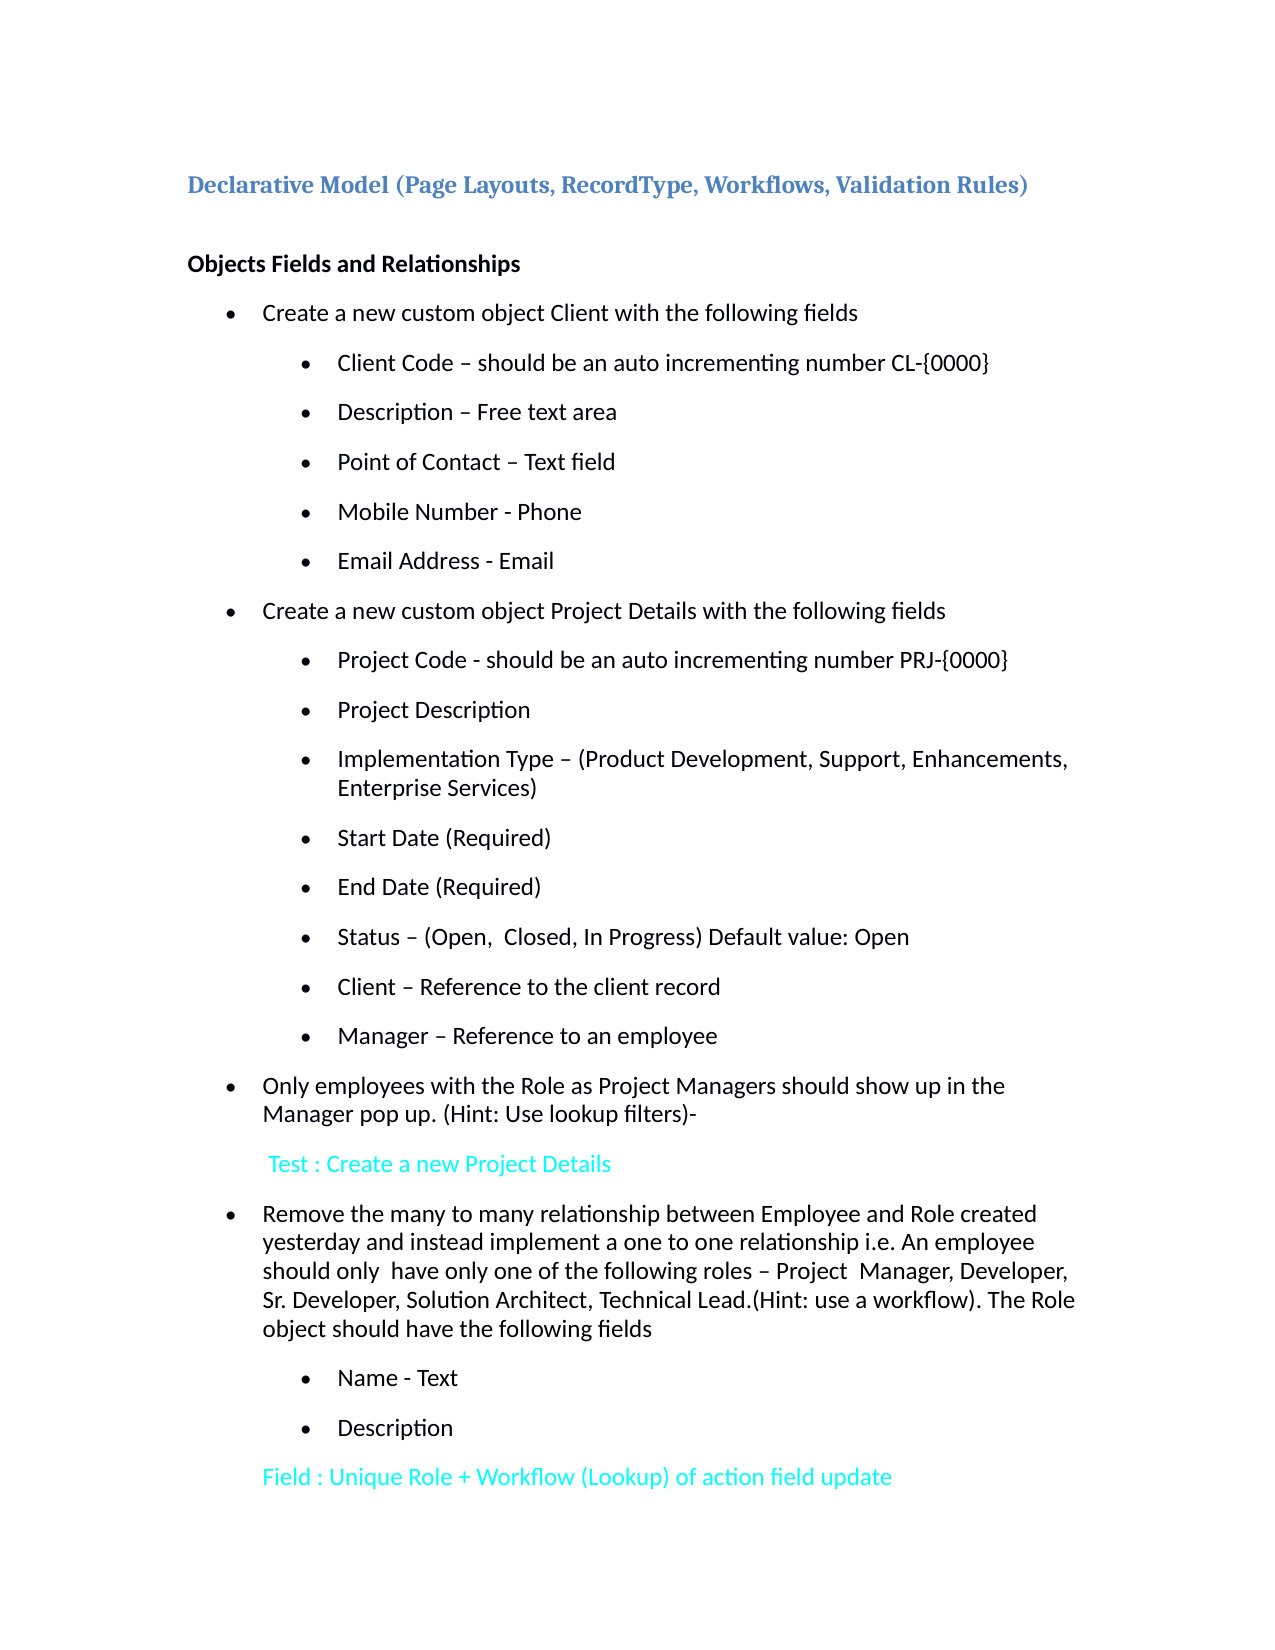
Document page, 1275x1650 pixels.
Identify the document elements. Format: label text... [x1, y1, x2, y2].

list Description – Free text area [300, 398, 1087, 427]
list Create a new custom object Client with the following fields [225, 299, 1087, 327]
list Name - Text [300, 1364, 1087, 1392]
list End Date (Required) [300, 873, 1087, 902]
text Declarative Model (Page Layouts, RecordType, Workflows, Validation Rules) [187, 171, 1087, 199]
list Project Description [300, 695, 1087, 724]
list Field : Unique Role + Workflow (Lookup) of action field update [225, 1463, 1087, 1492]
list Client – Reference to the client record [300, 972, 1087, 1001]
list Implementation Type – (Product Development, Support, Enhancements, Enterprise Services) [300, 745, 1087, 802]
list Manager – Reference to an employee [300, 1022, 1087, 1050]
list Email Address - Email [300, 547, 1087, 575]
list Remove the many to many relationship between Employee and Role created yesterday and instead implement a one to one relationship i.e. An employee should only have only one of the following roles – Project Manager, Developer, Sr. Developer, Solution Architect, Technical Lead.(Hint: use a workflow). The Role object should have the following fields [225, 1199, 1087, 1343]
list Create a new custom object Project Details with the following fields [225, 596, 1087, 625]
list Status – (Open, Closed, In Progress) Default value: Open [300, 922, 1087, 951]
list Only employees with the Role as Project Managers should show up in the Manager pop up. (Hint: Use lookup filters)- [225, 1071, 1087, 1129]
list Test : Create a new Project Details [225, 1149, 1087, 1178]
list Start Date (Required) [300, 823, 1087, 852]
list Description [300, 1413, 1087, 1442]
list Project Code - should be an auto incrementing number PRJ-{0000} [300, 646, 1087, 674]
list Point of Contact – Text field [300, 447, 1087, 476]
text Objects Fields and Relationships [187, 249, 1087, 278]
list Client Code – should be an auto incrementing number CL-{0000} [300, 348, 1087, 377]
list Mobile Number - Phone [300, 497, 1087, 526]
